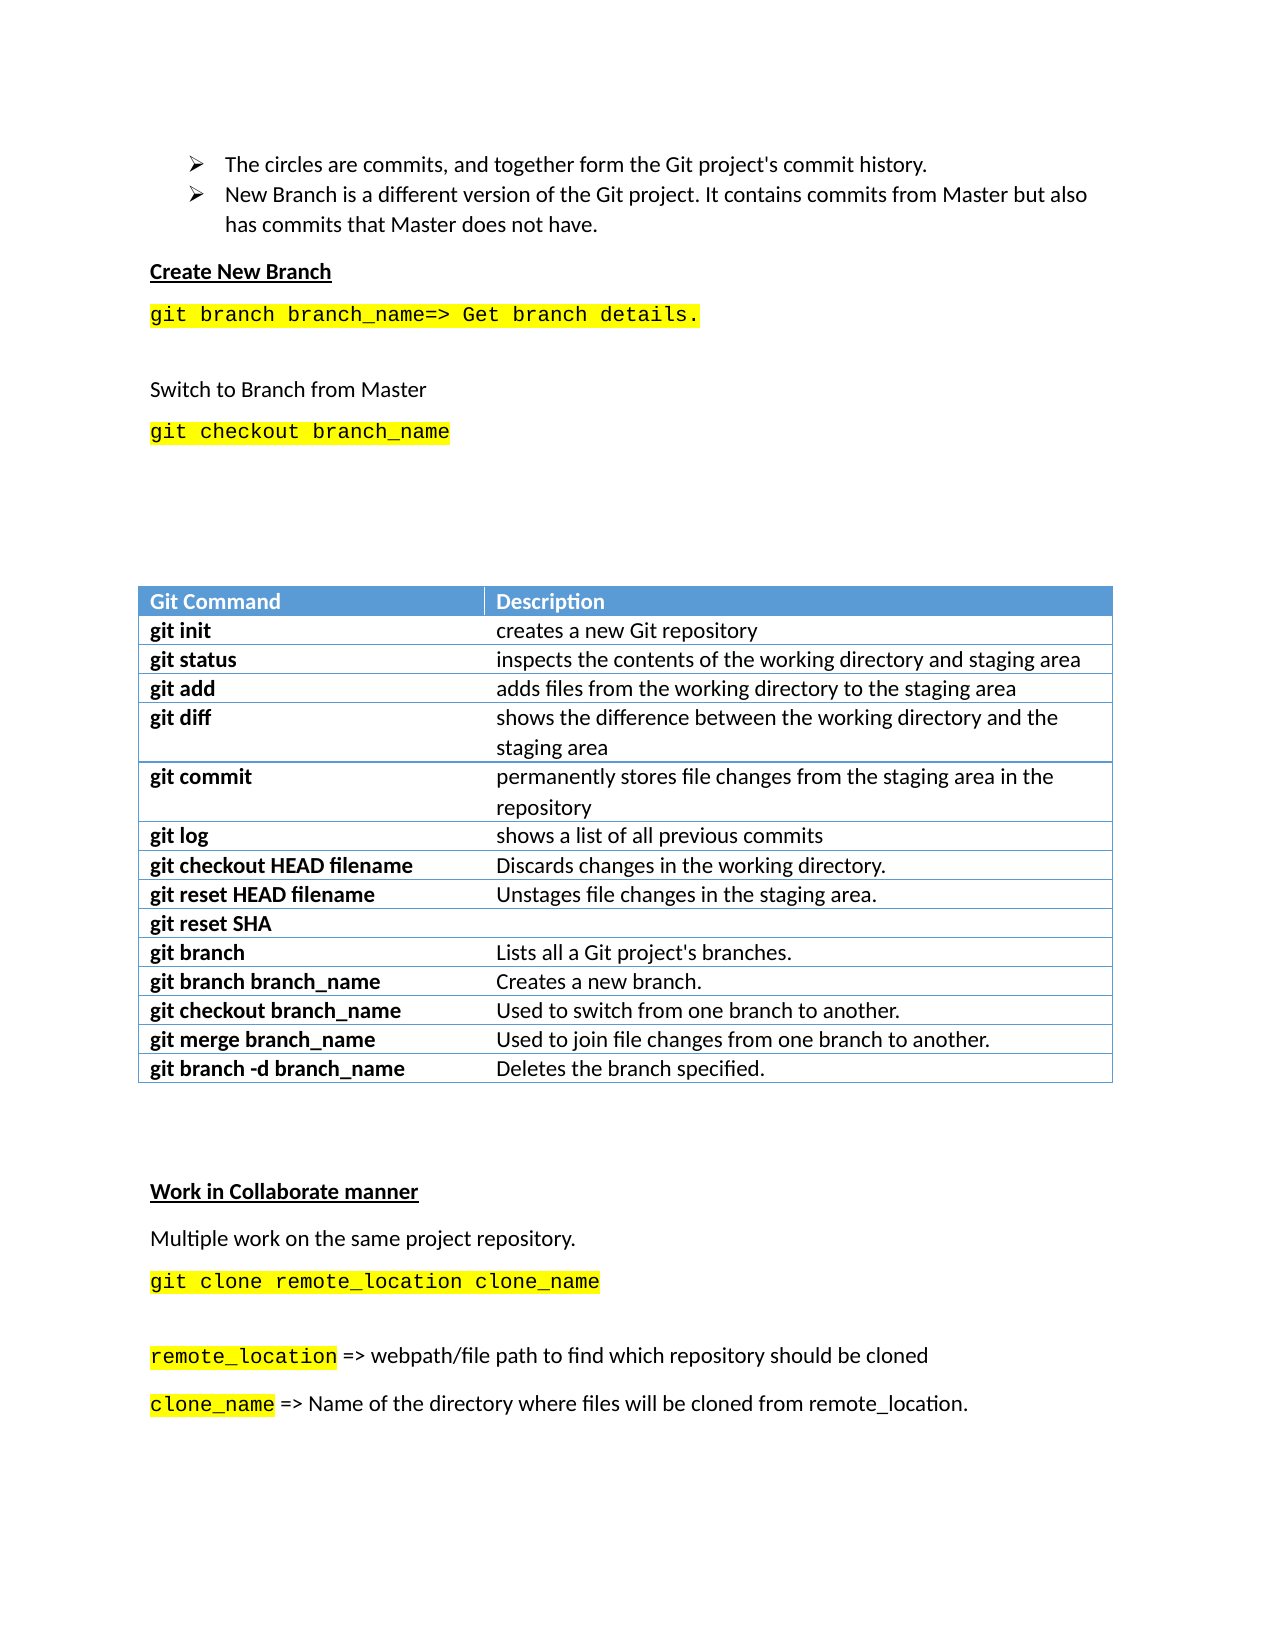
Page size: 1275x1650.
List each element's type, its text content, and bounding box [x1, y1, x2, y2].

text Work in Collaborate manner [150, 1177, 1125, 1205]
list The circles are commits, and together form the Git project's commit history. [187, 150, 1125, 178]
table_cell git log [139, 822, 484, 850]
table_header Description [485, 587, 1112, 615]
text clone_name => Name of the directory where files will be cloned from remote_location. [150, 1389, 1125, 1417]
table_cell shows a list of all previous commits [485, 822, 1112, 850]
table_cell git branch -d branch_name [139, 1054, 484, 1082]
table_cell Unstages file changes in the staging area. [485, 880, 1112, 908]
table_cell Deletes the branch specified. [485, 1054, 1112, 1082]
table_header Git Command [139, 587, 484, 615]
text Create New Branch [150, 257, 1125, 285]
table_cell git commit [139, 763, 484, 821]
text Multiple work on the same project repository. [150, 1224, 1125, 1252]
table_cell Discards changes in the working directory. [485, 851, 1112, 879]
table_cell Used to join file changes from one branch to another. [485, 1025, 1112, 1053]
table_cell git status [139, 645, 484, 673]
table_cell git reset HEAD filename [139, 880, 484, 908]
text git clone remote_location clone_name [150, 1271, 1125, 1294]
table_cell inspects the contents of the working directory and staging area [485, 645, 1112, 673]
table_cell git branch [139, 938, 484, 966]
table_cell Lists all a Git project's branches. [485, 938, 1112, 966]
table_cell Creates a new branch. [485, 967, 1112, 995]
table_cell git diff [139, 703, 484, 761]
table_cell shows the difference between the working directory and the staging area [485, 703, 1112, 761]
table_cell [485, 909, 1112, 937]
table_cell adds files from the working directory to the staging area [485, 674, 1112, 702]
text Switch to Branch from Master [150, 375, 1125, 403]
table_cell creates a new Git repository [485, 616, 1112, 644]
table_cell git reset SHA [139, 909, 484, 937]
table_cell Used to switch from one branch to another. [485, 996, 1112, 1024]
text remote_location => webpath/file path to find which repository should be cloned [150, 1341, 1125, 1370]
list New Branch is a different version of the Git project. It contains commits from Master but also has commits that Master does not have. [187, 180, 1125, 238]
table_cell git branch branch_name [139, 967, 484, 995]
table_cell git checkout HEAD filename [139, 851, 484, 879]
table_cell git merge branch_name [139, 1025, 484, 1053]
table_cell git init [139, 616, 484, 644]
table_cell git add [139, 674, 484, 702]
text git branch branch_name=> Get branch details. [150, 304, 1125, 328]
table_cell git checkout branch_name [139, 996, 484, 1024]
table_cell permanently stores file changes from the staging area in the repository [485, 763, 1112, 821]
text git checkout branch_name [150, 422, 1125, 445]
